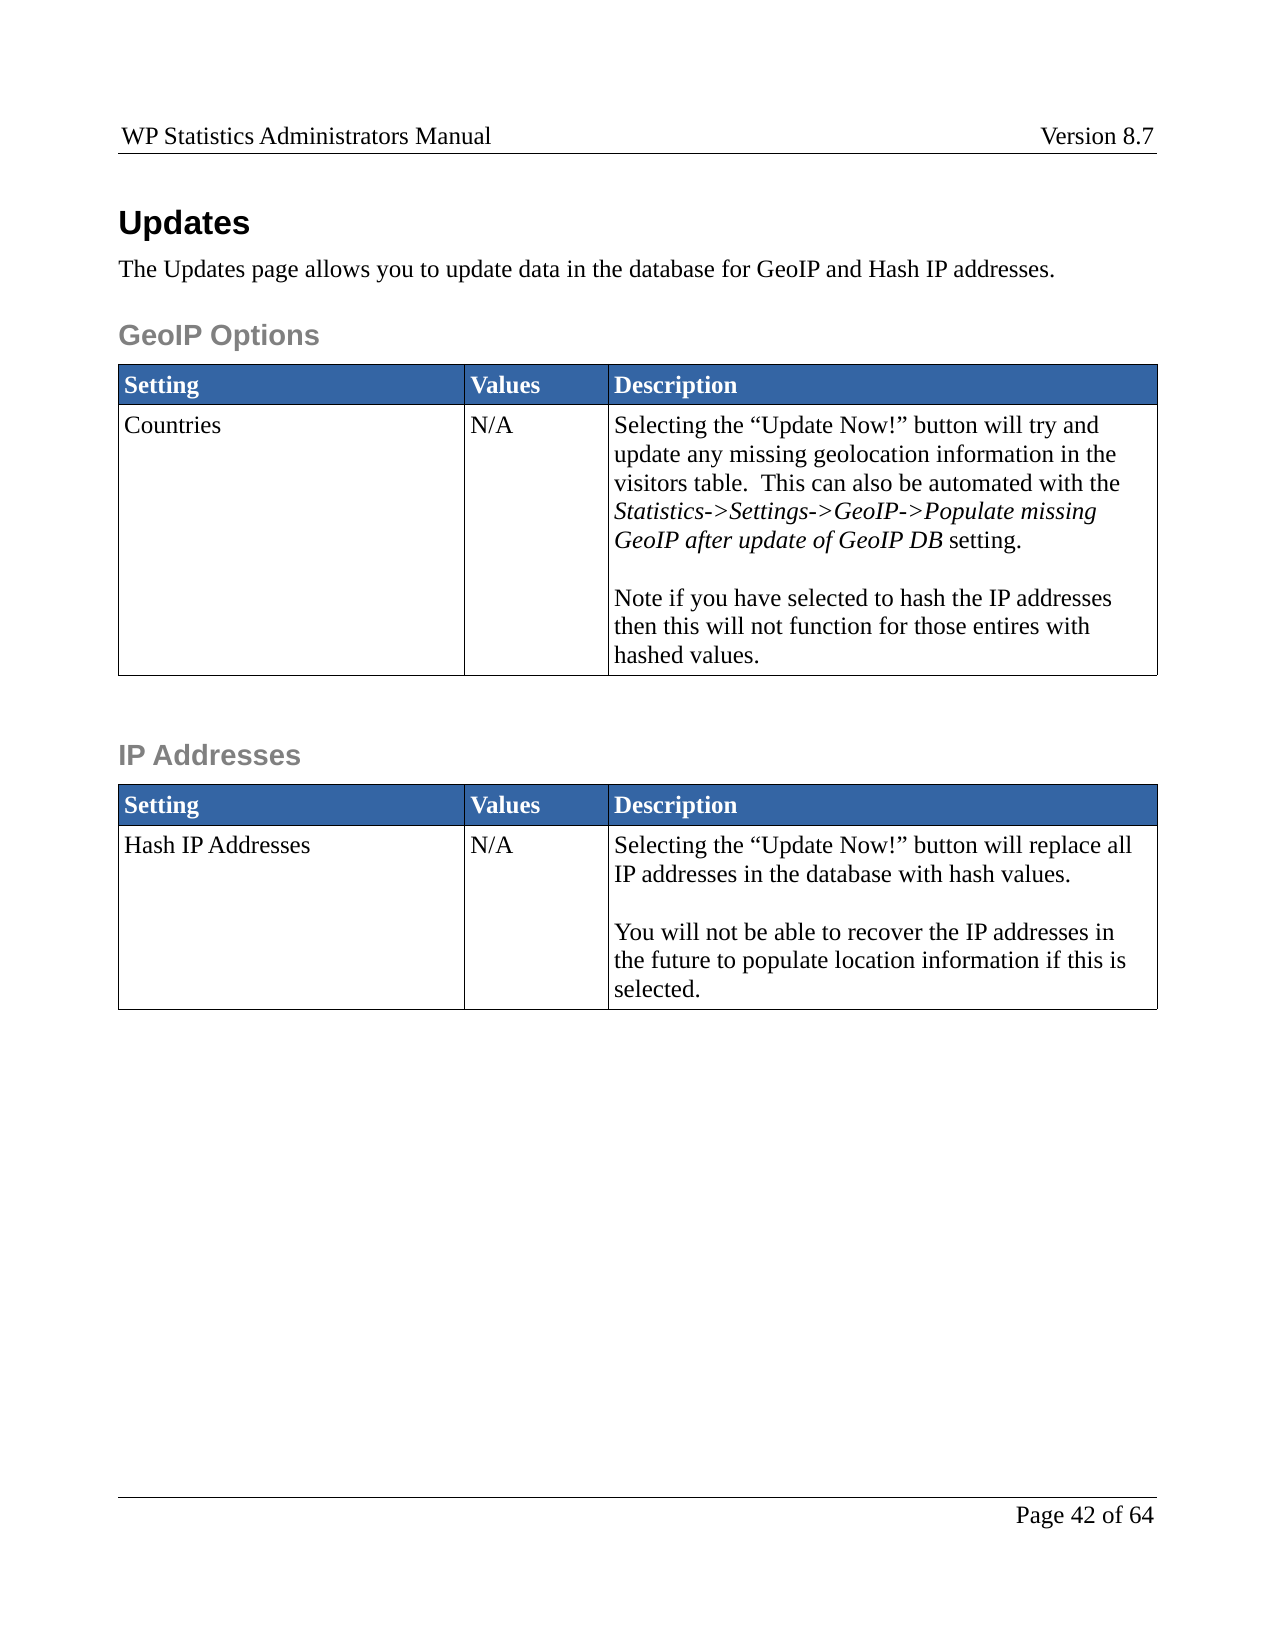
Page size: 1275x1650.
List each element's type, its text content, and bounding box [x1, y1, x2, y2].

table_header Values [465, 365, 608, 404]
table_cell N/A [465, 405, 608, 674]
table_cell Hash IP Addresses [119, 826, 464, 1009]
table_header Description [609, 365, 1157, 404]
subtitle IP Addresses [118, 738, 1157, 772]
table_header Description [609, 785, 1157, 825]
subtitle GeoIP Options [118, 318, 1157, 351]
table_cell Selecting the “Update Now!” button will try and update any missing geolocation information in the visitors table. This can also be automated with the Statistics->Settings->GeoIP->Populate missing GeoIP after update of GeoIP DB setting. Note if you have selected to hash the IP addresses then this will not function for those entires with hashed values. [609, 405, 1157, 674]
table_header Setting [119, 785, 464, 825]
table_header Setting [119, 365, 464, 404]
table_cell Countries [119, 405, 464, 674]
subtitle Updates [118, 203, 1157, 242]
table_cell N/A [465, 826, 608, 1009]
text The Updates page allows you to update data in the database for GeoIP and Hash IP addresses. [118, 254, 1157, 283]
table_header Values [465, 785, 608, 825]
table_cell Selecting the “Update Now!” button will replace all IP addresses in the database with hash values. You will not be able to recover the IP addresses in the future to populate location information if this is selected. [609, 826, 1157, 1009]
